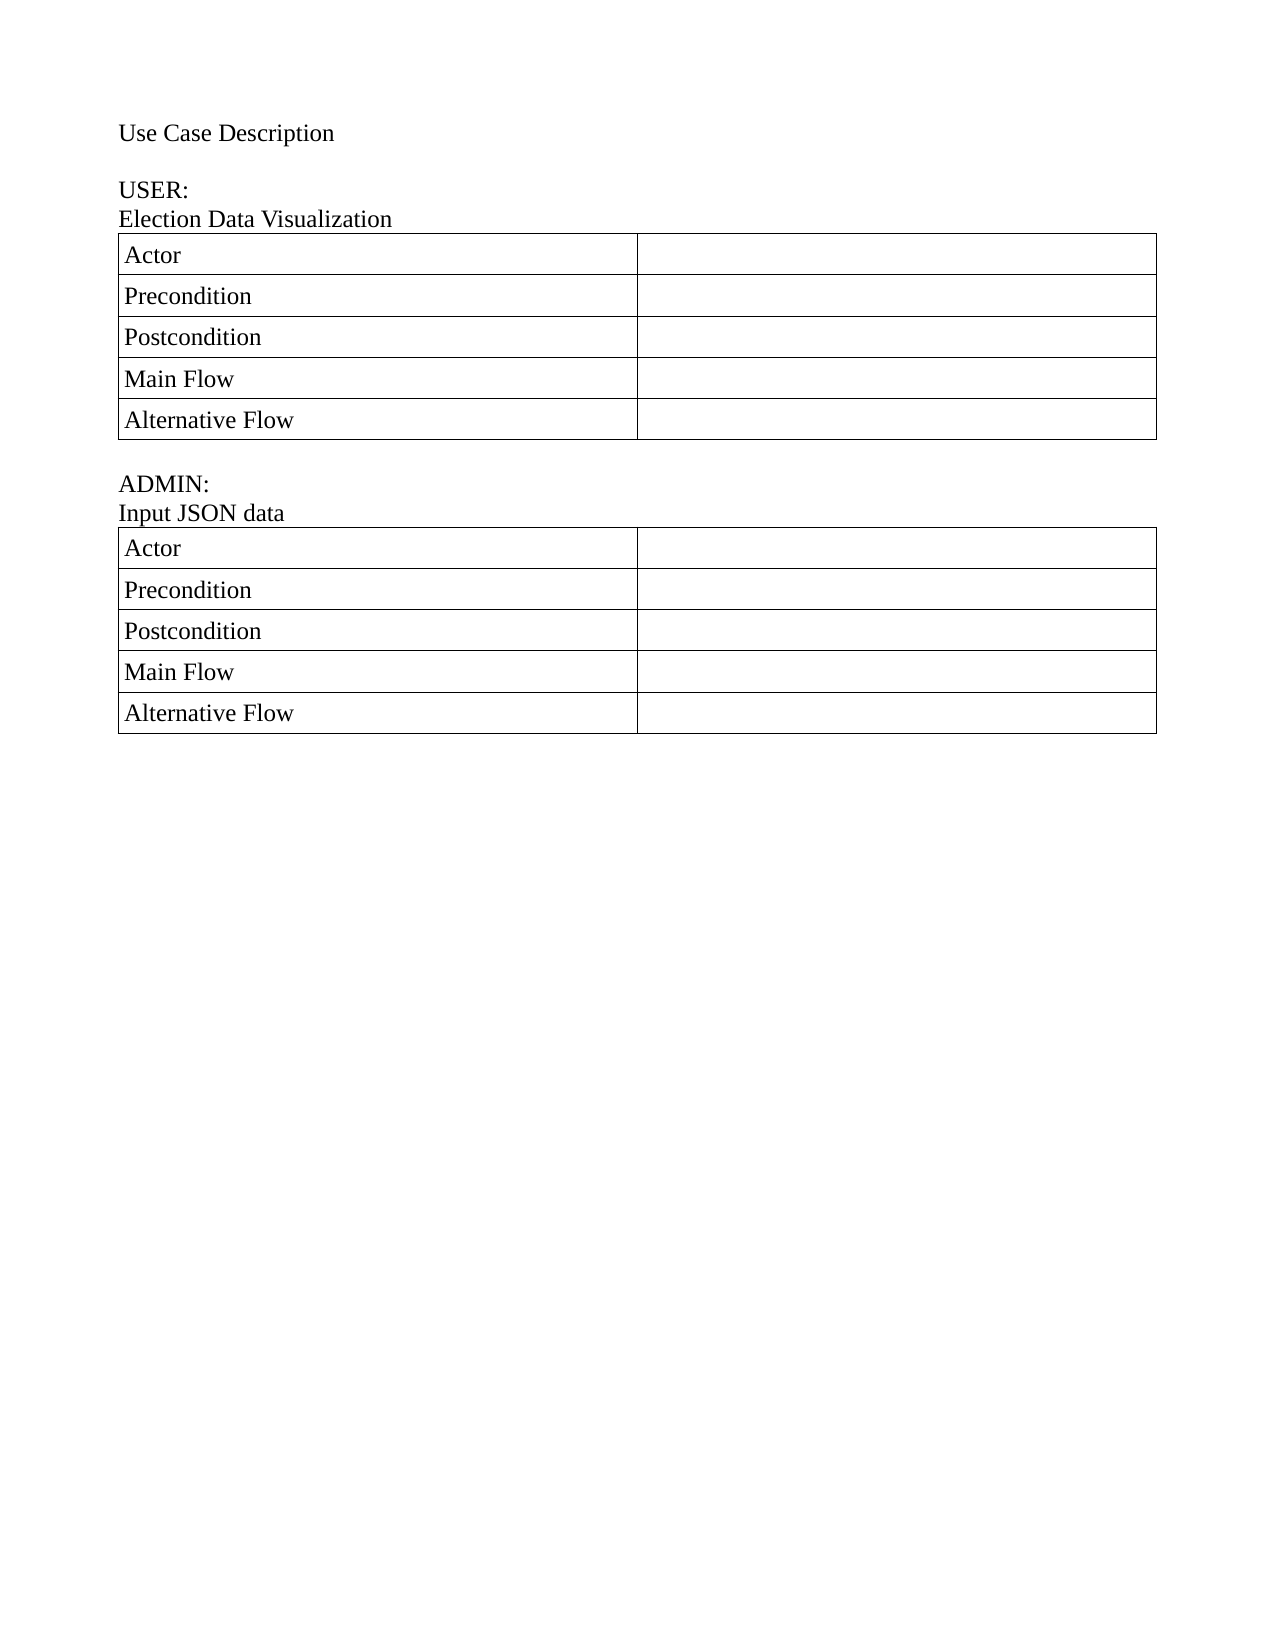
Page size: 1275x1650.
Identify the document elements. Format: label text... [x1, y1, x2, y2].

table_header [638, 234, 1156, 274]
table_cell [638, 651, 1156, 692]
table_cell [638, 275, 1156, 316]
table_cell [638, 693, 1156, 733]
table_header [638, 528, 1156, 568]
text Election Data Visualization [118, 204, 1157, 233]
text USER: [118, 176, 1157, 204]
table_cell [638, 358, 1156, 398]
table_cell Precondition [119, 275, 637, 316]
table_cell [638, 610, 1156, 650]
table_cell [638, 399, 1156, 439]
text ADMIN: [118, 469, 1157, 498]
table_header Actor [119, 234, 637, 274]
table_cell Alternative Flow [119, 693, 637, 733]
table_cell Precondition [119, 569, 637, 609]
table_cell [638, 569, 1156, 609]
table_cell Alternative Flow [119, 399, 637, 439]
table_cell [638, 317, 1156, 357]
text Input JSON data [118, 498, 1157, 527]
table_cell Main Flow [119, 651, 637, 692]
table_cell Postcondition [119, 317, 637, 357]
text Use Case Description [118, 118, 1157, 147]
table_header Actor [119, 528, 637, 568]
table_cell Main Flow [119, 358, 637, 398]
table_cell Postcondition [119, 610, 637, 650]
